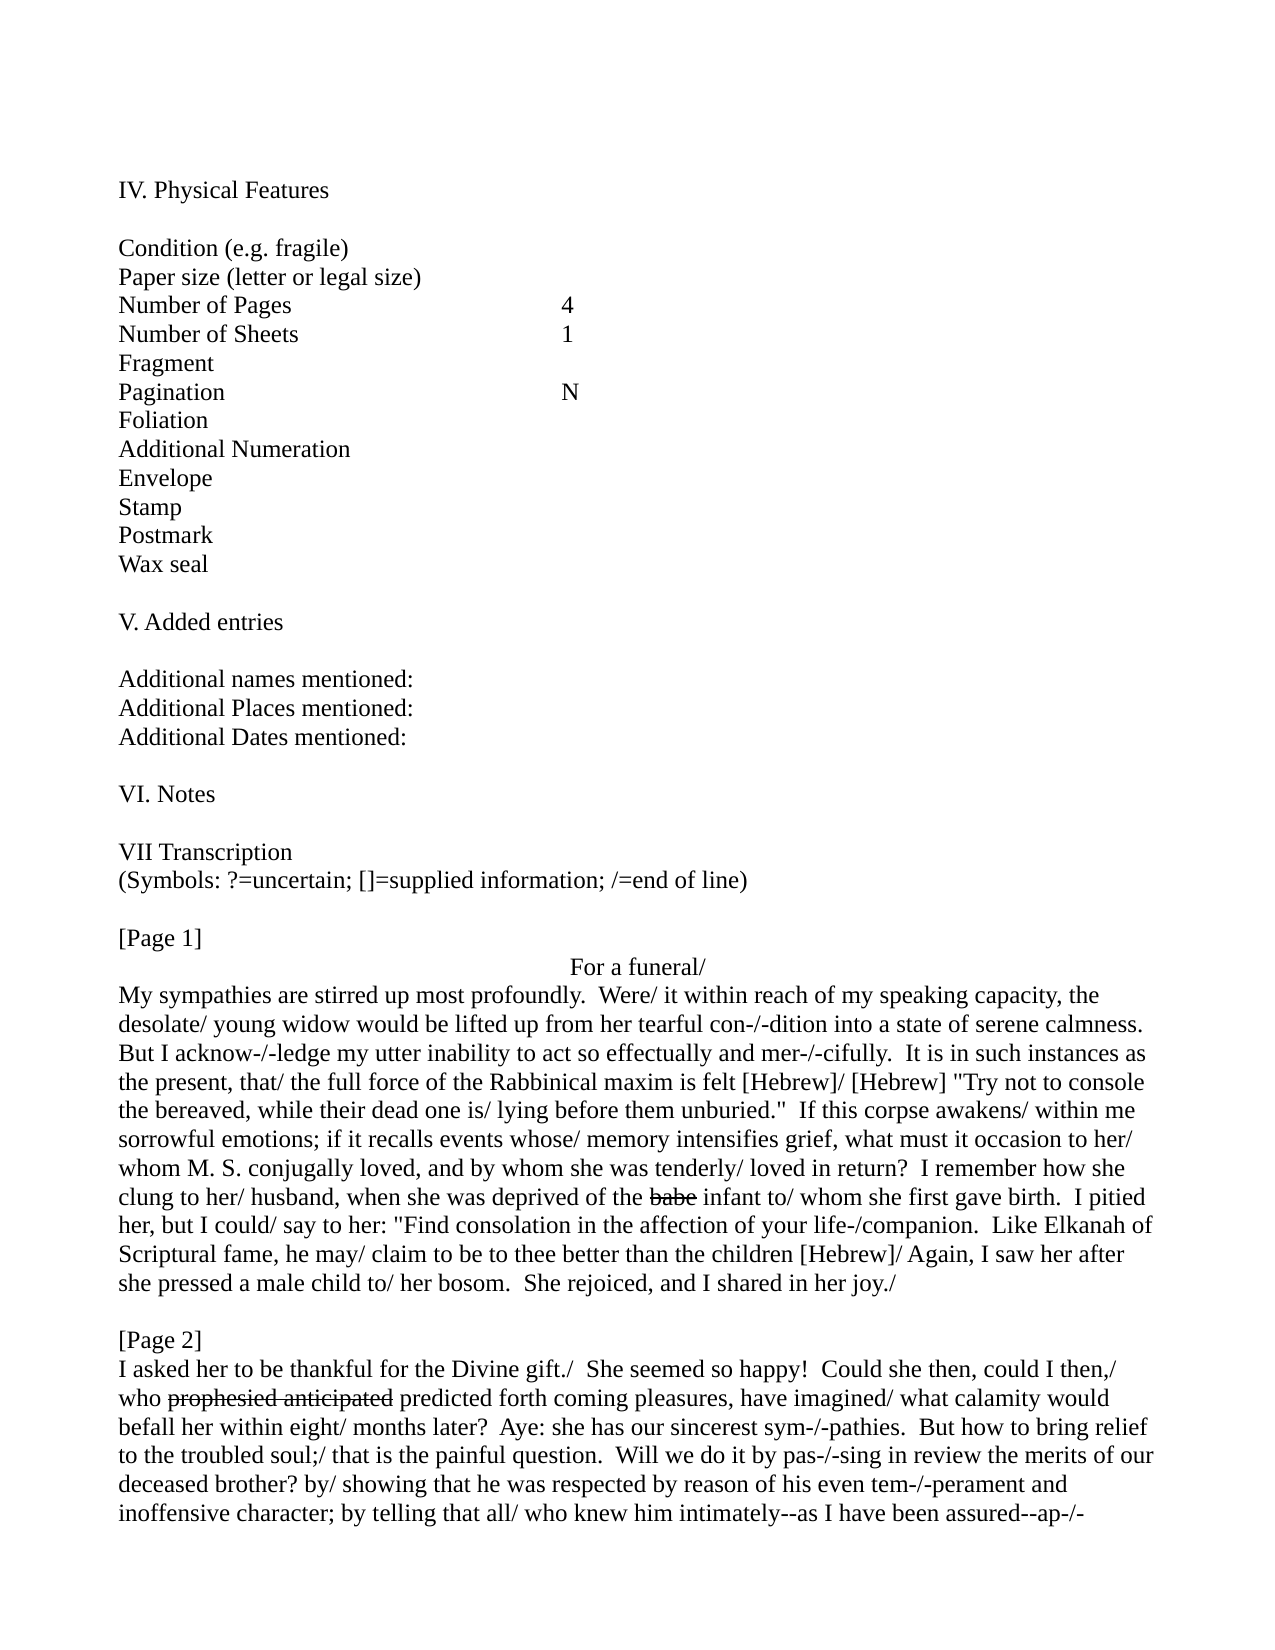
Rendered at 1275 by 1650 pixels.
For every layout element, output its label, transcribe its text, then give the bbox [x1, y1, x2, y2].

text [Page 2] [118, 1326, 1157, 1354]
text VI. Notes [118, 779, 1157, 808]
text Fragment [118, 348, 1157, 377]
text For a funeral/ [118, 952, 1157, 981]
text Additional Numeration [118, 434, 1157, 463]
text Additional names mentioned: [118, 664, 1157, 693]
text V. Added entries [118, 607, 1157, 636]
text [Page 1] [118, 923, 1157, 952]
text Pagination N [118, 377, 1157, 406]
text I asked her to be thankful for the Divine gift./ She seemed so happy! Could she then, could I then,/ who prophesied anticipated predicted forth coming pleasures, have imagined/ what calamity would befall her within eight/ months later? Aye: she has our sincerest sym-/-pathies. But how to bring relief to the troubled soul;/ that is the painful question. Will we do it by pas-/-sing in review the merits of our deceased brother? by/ showing that he was respected by reason of his even tem-/-perament and inoffensive character; by telling that all/ who knew him intimately--as I have been assured--ap-/- [118, 1354, 1157, 1527]
text Postma rk [118, 521, 1157, 549]
text Additional Dates mentioned: [118, 722, 1157, 751]
text Number of Pages 4 [118, 291, 1157, 319]
text Number of Sheets 1 [118, 319, 1157, 348]
text Condition (e.g. fragile) [118, 233, 1157, 262]
text VII Transcription [118, 837, 1157, 866]
text Stamp [118, 492, 1157, 521]
text Additional Places mentioned: [118, 693, 1157, 722]
text (Symbols: ?=uncertain; []=supplied information; /=end of line) [118, 866, 1157, 894]
text My sympathies are stirred up most profoundly. Were/ it within reach of my speaking capacity, the desolate/ young widow would be lifted up from her tearful con-/-dition into a state of serene calmness. But I acknow-/-ledge my utter inability to act so effectually and mer-/-cifully. It is in such instances as the present, that/ the full force of the Rabbinical maxim is felt [Hebrew]/ [Hebrew] "Try not to console the bereaved, while their dead one is/ lying before them unburied." If this corpse awakens/ within me sorrowful emotions; if it recalls events whose/ memory intensifies grief, what must it occasion to her/ whom M. S. conjugally loved, and by whom she was tenderly/ loved in return? I remember how she clung to her/ husband, when she was deprived of the babe infant to/ whom she first gave birth. I pitied her, but I could/ say to her: "Find consolation in the affection of your life-/companion. Like Elkanah of Scriptural fame, he may/ claim to be to thee better than the children [Hebrew]/ Again, I saw her after she pressed a male child to/ her bosom. She rejoiced, and I shared in her joy./ [118, 981, 1157, 1297]
text Paper size (letter or legal size) [118, 262, 1157, 291]
text IV. Physical Features [118, 176, 1157, 204]
text Wax seal [118, 549, 1157, 578]
text Foliation [118, 406, 1157, 434]
text Envelope [118, 463, 1157, 492]
